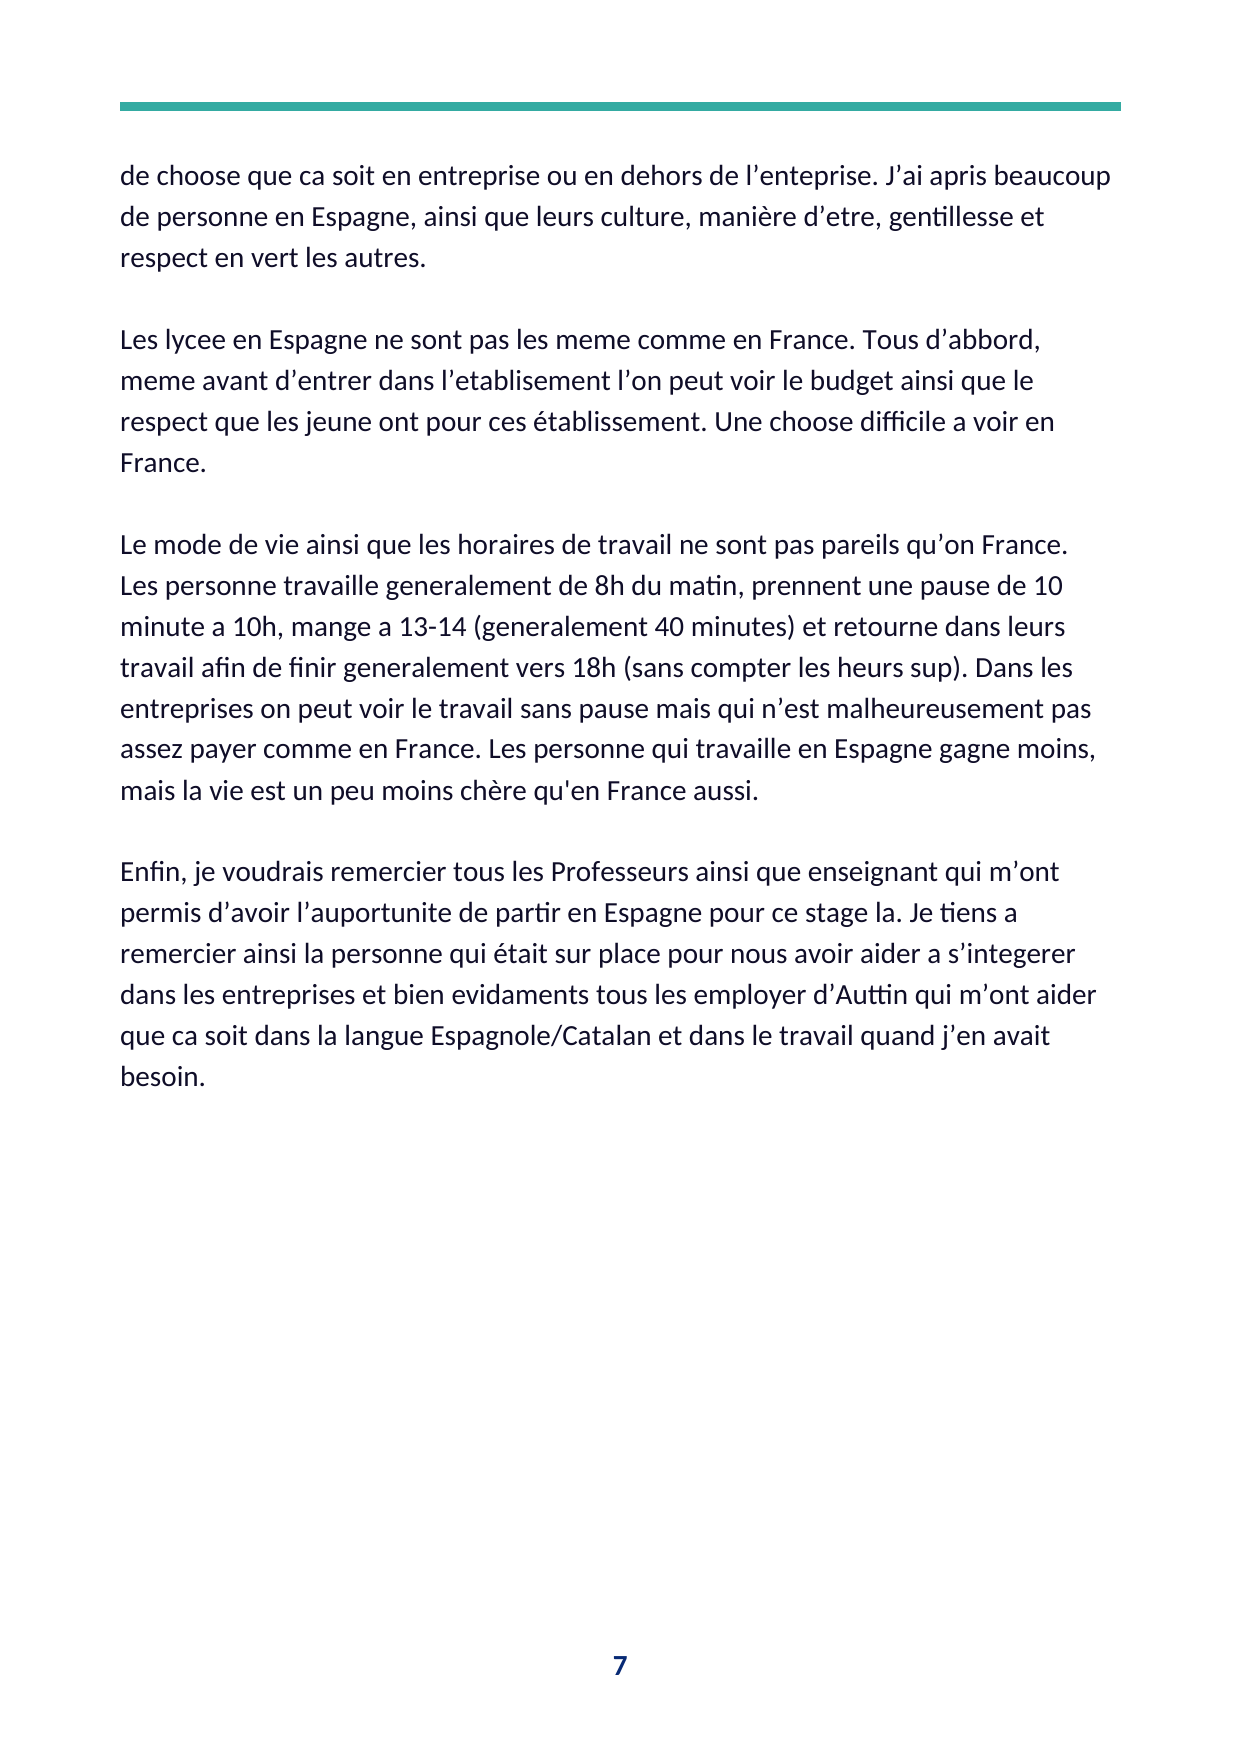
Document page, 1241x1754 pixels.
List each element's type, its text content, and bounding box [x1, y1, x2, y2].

text Enfin, je voudrais remercier tous les Professeurs ainsi que enseignant qui m’ont permis d’avoir l’auportunite de partir en Espagne pour ce stage la. Je tiens a remercier ainsi la personne qui était sur place pour nous avoir aider a s’integerer dans les entreprises et bien evidaments tous les employer d’Auttin qui m’ont aider que ca soit dans la langue Espagnole/Catalan et dans le travail quand j’en avait besoin. [120, 853, 1120, 1094]
text Le mode de vie ainsi que les horaires de travail ne sont pas pareils qu’on France. [120, 526, 1120, 562]
text Les lycee en Espagne ne sont pas les meme comme en France. Tous d’abbord, meme avant d’entrer dans l’etablisement l’on peut voir le budget ainsi que le respect que les jeune ont pour ces établissement. Une choose difficile a voir en France. [120, 321, 1120, 480]
text de choose que ca soit en entreprise ou en dehors de l’enteprise. J’ai apris beaucoup de personne en Espagne, ainsi que leurs culture, manière d’etre, gentillesse et respect en vert les autres. [120, 157, 1120, 275]
text Les personne travaille generalement de 8h du matin, prennent une pause de 10 minute a 10h, mange a 13-14 (generalement 40 minutes) et retourne dans leurs travail afin de finir generalement vers 18h (sans compter les heurs sup). Dans les entreprises on peut voir le travail sans pause mais qui n’est malheureusement pas assez payer comme en France. Les personne qui travaille en Espagne gagne moins, mais la vie est un peu moins chère qu'en France aussi. [120, 567, 1120, 807]
